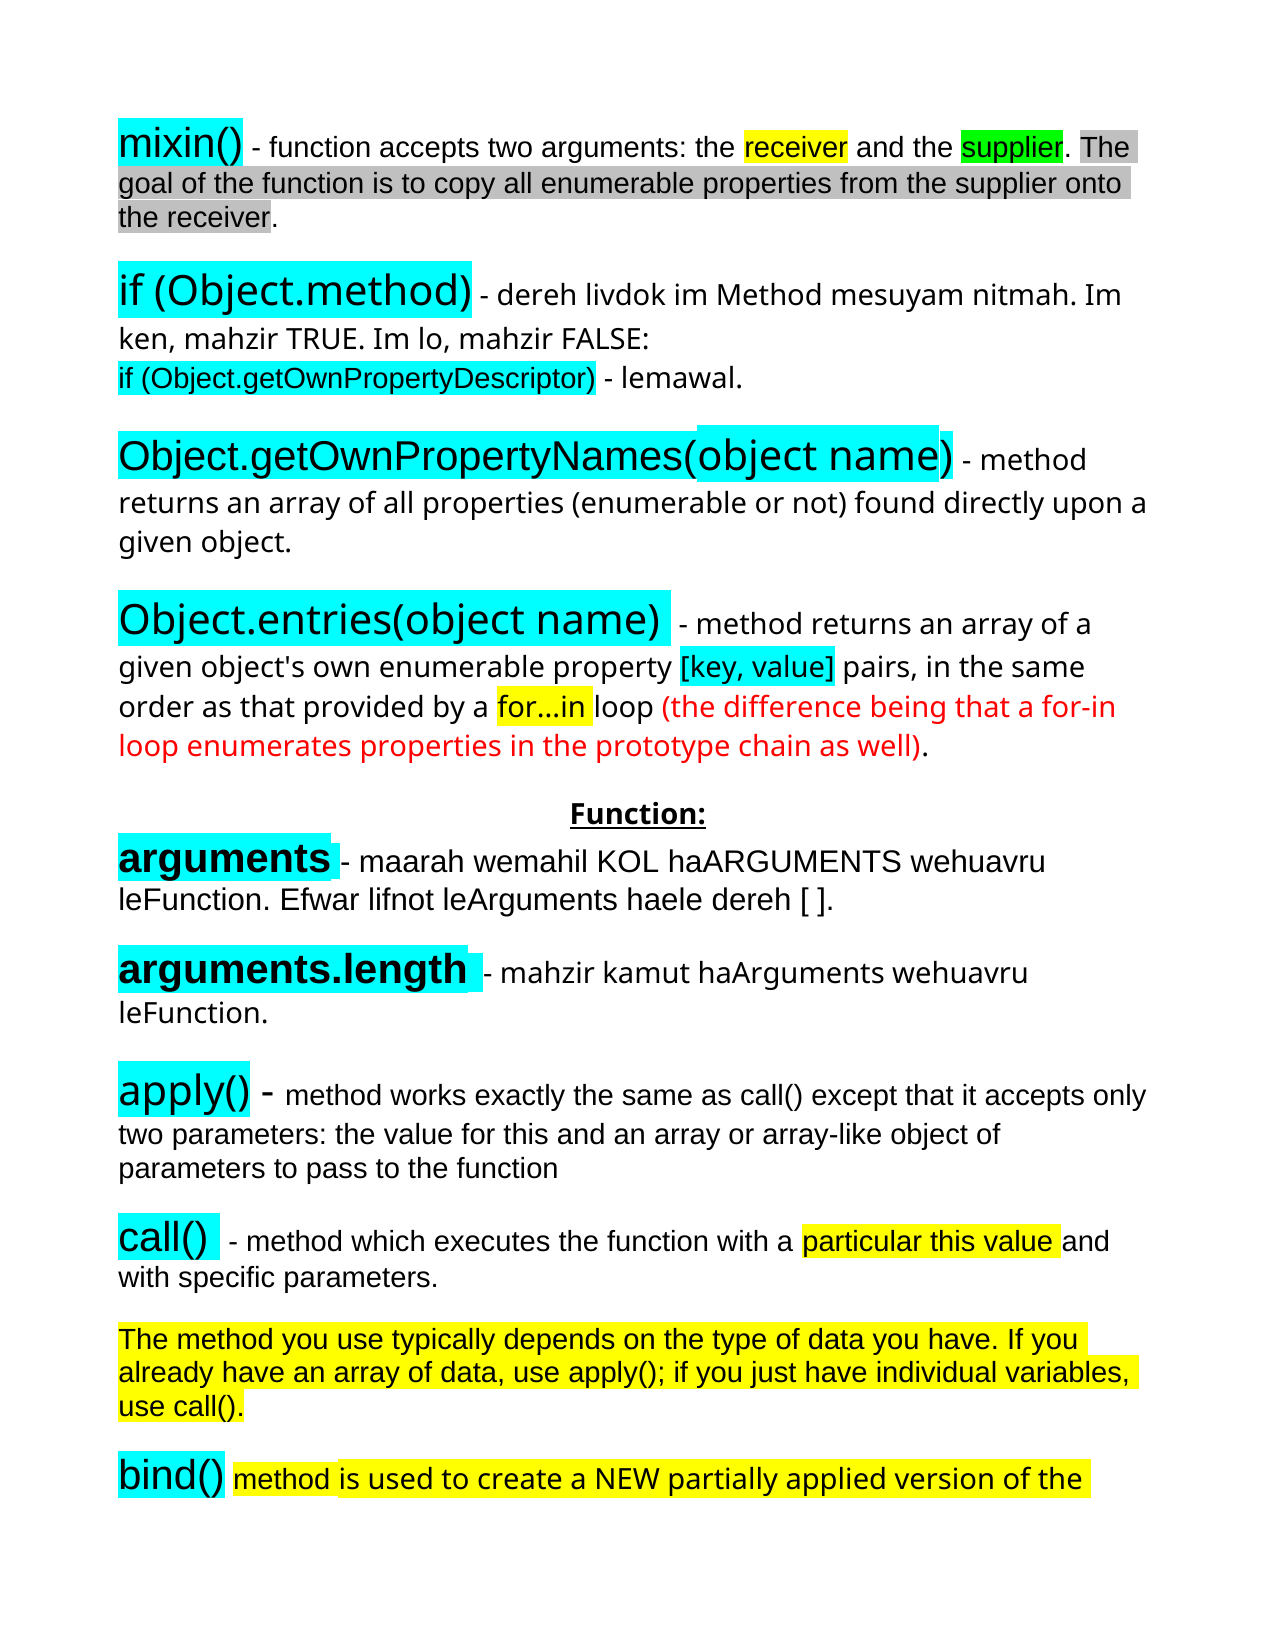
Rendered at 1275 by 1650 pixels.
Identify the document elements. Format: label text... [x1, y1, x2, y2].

text The method you use typically depends on the type of data you have. If you already have an array of data, use apply(); if you just have individual variables, use call(). [118, 1322, 1157, 1422]
text apply() - method works exactly the same as call() except that it accepts only two parameters: the value for this and an array or array-like object of parameters to pass to the function [118, 1061, 1157, 1184]
text mixin() - function accepts two arguments: the receiver and the supplier. The goal of the function is to copy all enumerable properties from the supplier onto the receiver. [118, 118, 1157, 233]
text if (Object.getOwnPropertyDescriptor) - lemawal. [118, 358, 1157, 397]
text Object.getOwnPropertyNames(object name) - method returns an array of all properties (enumerable or not) found directly upon a given object. [118, 425, 1157, 561]
text call() - method which executes the function with a particular this value and with specific parameters. [118, 1212, 1157, 1294]
text arguments - maarah wemahil KOL haARGUMENTS wehuavru leFunction. Efwar lifnot leArguments haele dereh [ ]. [118, 833, 1157, 917]
text Object.entries(object name) - method returns an array of a given object's own enumerable property [key, value] pairs, in the same order as that provided by a for...in loop (the difference being that a for-in loop enumerates properties in the prototype chain as well). [118, 589, 1157, 765]
text bind() method is used to create a NEW partially applied version of the [118, 1451, 1157, 1498]
text arguments.length - mahzir kamut haArguments wehuavru leFunction. [118, 945, 1157, 1032]
text if (Object.method) - dereh livdok im Method mesuyam nitmah. Im ken, mahzir TRUE. Im lo, mahzir FALSE: [118, 261, 1157, 358]
text Function: [118, 793, 1157, 833]
